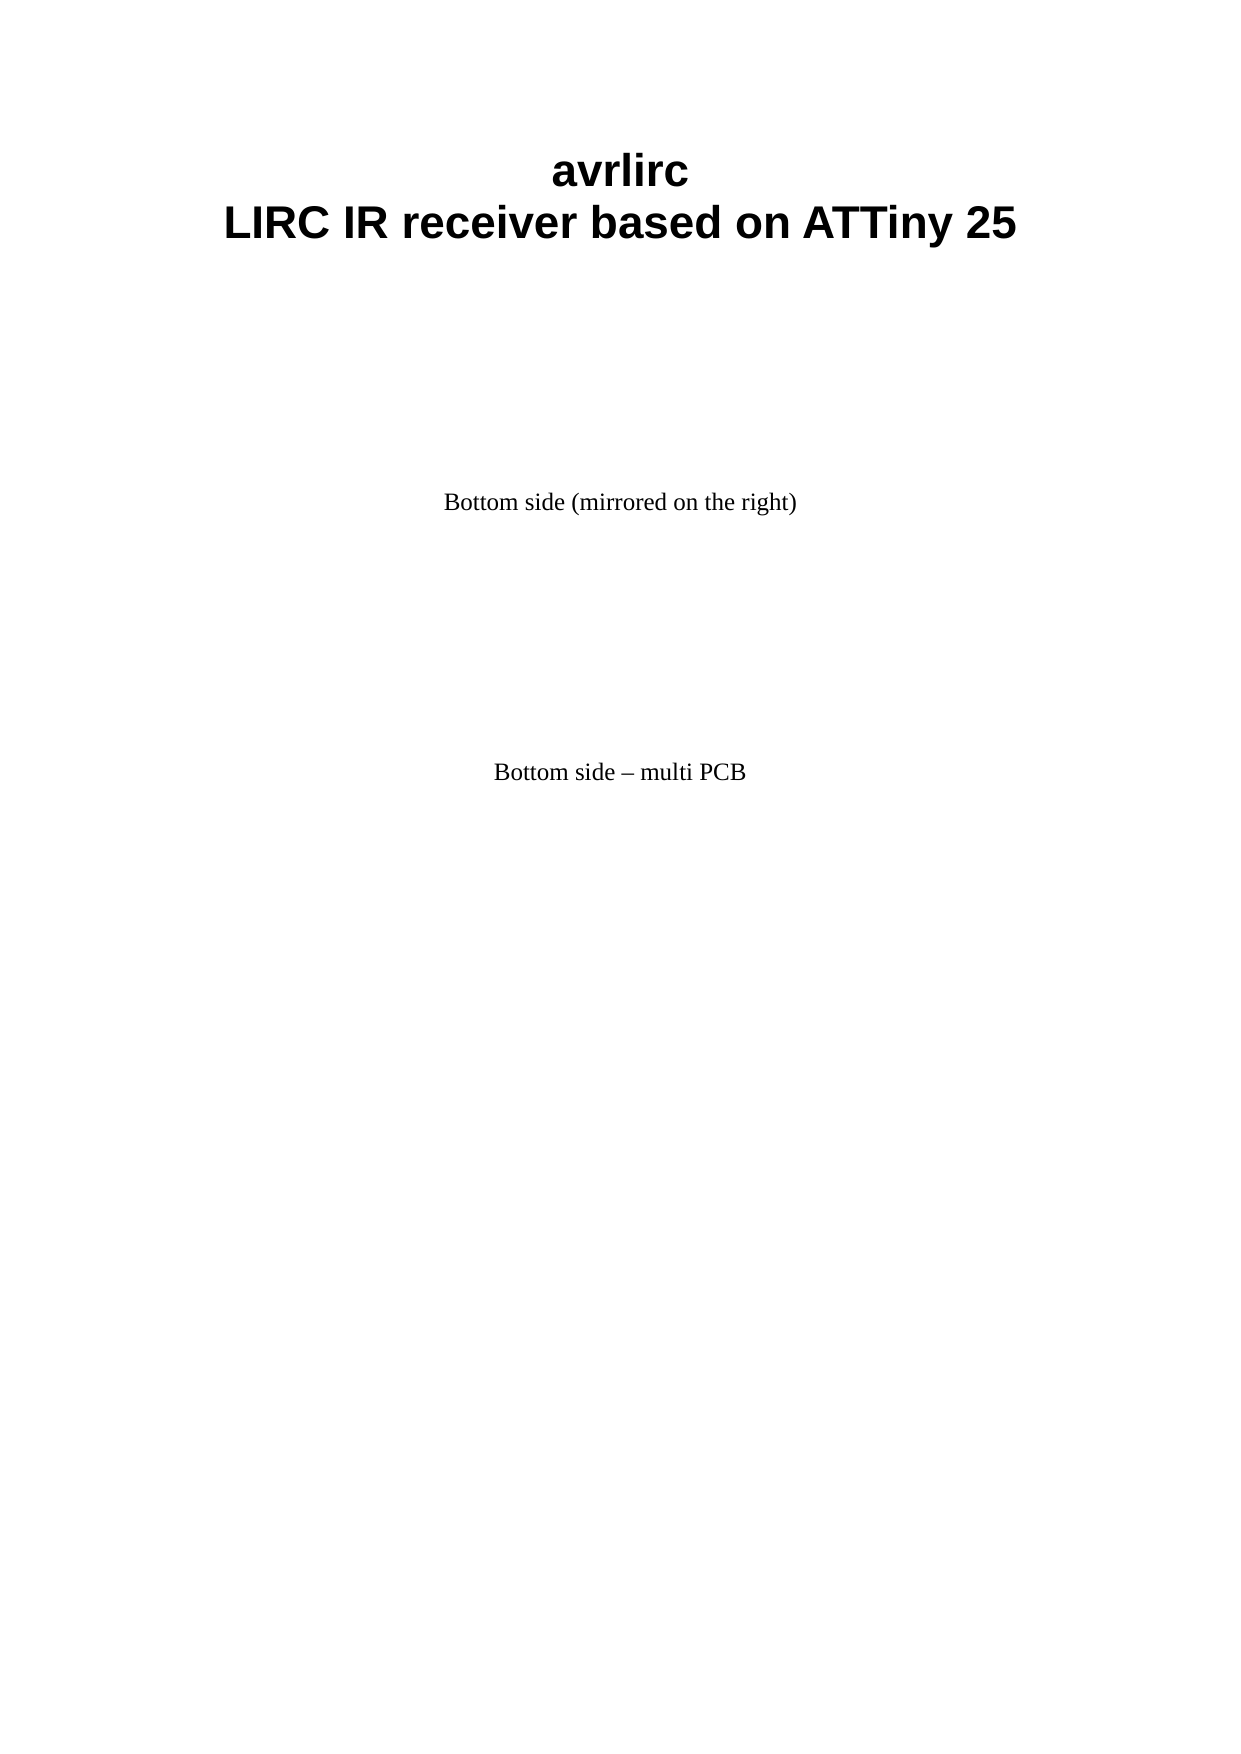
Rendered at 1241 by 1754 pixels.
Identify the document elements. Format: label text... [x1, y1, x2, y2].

text Bottom side (mirrored on the right) [118, 487, 1122, 516]
title avrlirc LIRC IR receiver based on ATTiny 25 [118, 143, 1122, 248]
text Bottom side – multi PCB [118, 757, 1122, 786]
